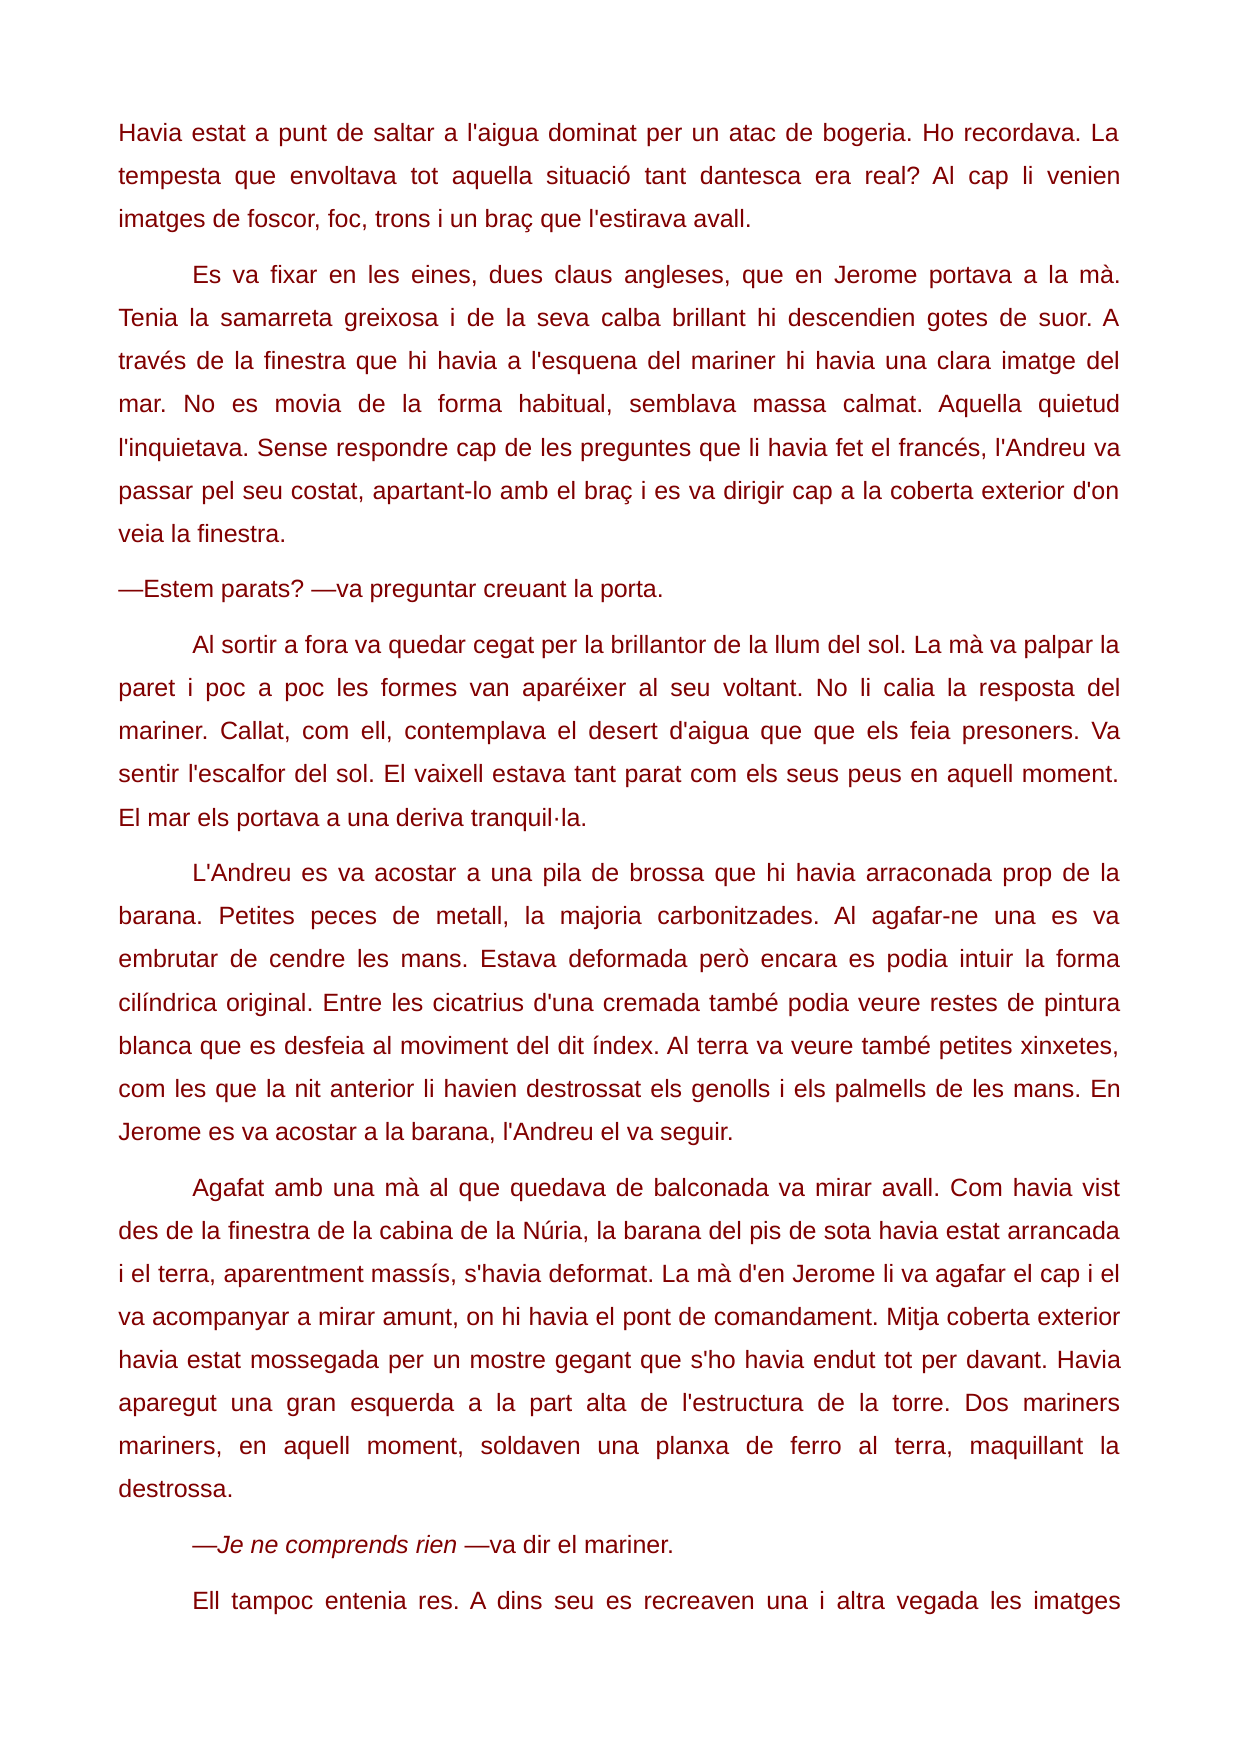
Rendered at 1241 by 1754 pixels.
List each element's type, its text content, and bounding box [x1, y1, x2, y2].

text —Estem parats? —va preguntar creuant la porta. [118, 574, 1122, 603]
text Al sortir a fora va quedar cegat per la brillantor de la llum del sol. La mà va palpar la paret i poc a poc les formes van aparéixer al seu voltant. No li calia la resposta del mariner. Callat, com ell, contemplava el desert d'aigua que que els feia presoners. Va sentir l'escalfor del sol. El vaixell estava tant parat com els seus peus en aquell moment. El mar els portava a una deriva tranquil·la. [118, 630, 1122, 831]
text —Je ne comprends rien —va dir el mariner. [118, 1530, 1122, 1559]
text Es va fixar en les eines, dues claus angleses, que en Jerome portava a la mà. Tenia la samarreta greixosa i de la seva calba brillant hi descendien gotes de suor. A través de la finestra que hi havia a l'esquena del mariner hi havia una clara imatge del mar. No es movia de la forma habitual, semblava massa calmat. Aquella quietud l'inquietava. Sense respondre cap de les preguntes que li havia fet el francés, l'Andreu va passar pel seu costat, apartant-lo amb el braç i es va dirigir cap a la coberta exterior d'on veia la finestra. [118, 260, 1122, 547]
text Agafat amb una mà al que quedava de balconada va mirar avall. Com havia vist des de la finestra de la cabina de la Núria, la barana del pis de sota havia estat arrancada i el terra, aparentment massís, s'havia deformat. La mà d'en Jerome li va agafar el cap i el va acompanyar a mirar amunt, on hi havia el pont de comandament. Mitja coberta exterior havia estat mossegada per un mostre gegant que s'ho havia endut tot per davant. Havia aparegut una gran esquerda a la part alta de l'estructura de la torre. Dos mariners mariners, en aquell moment, soldaven una planxa de ferro al terra, maquillant la destrossa. [118, 1172, 1122, 1503]
text Havia estat a punt de saltar a l'aigua dominat per un atac de bogeria. Ho recordava. La tempesta que envoltava tot aquella situació tant dantesca era real? Al cap li venien imatges de foscor, foc, trons i un braç que l'estirava avall. [118, 118, 1122, 233]
text L'Andreu es va acostar a una pila de brossa que hi havia arraconada prop de la barana. Petites peces de metall, la majoria carbonitzades. Al agafar-ne una es va embrutar de cendre les mans. Estava deformada però encara es podia intuir la forma cilíndrica original. Entre les cicatrius d'una cremada també podia veure restes de pintura blanca que es desfeia al moviment del dit índex. Al terra va veure també petites xinxetes, com les que la nit anterior li havien destrossat els genolls i els palmells de les mans. En Jerome es va acostar a la barana, l'Andreu el va seguir. [118, 858, 1122, 1146]
text Ell tampoc entenia res. A dins seu es recreaven una i altra vegada les imatges [118, 1586, 1122, 1614]
